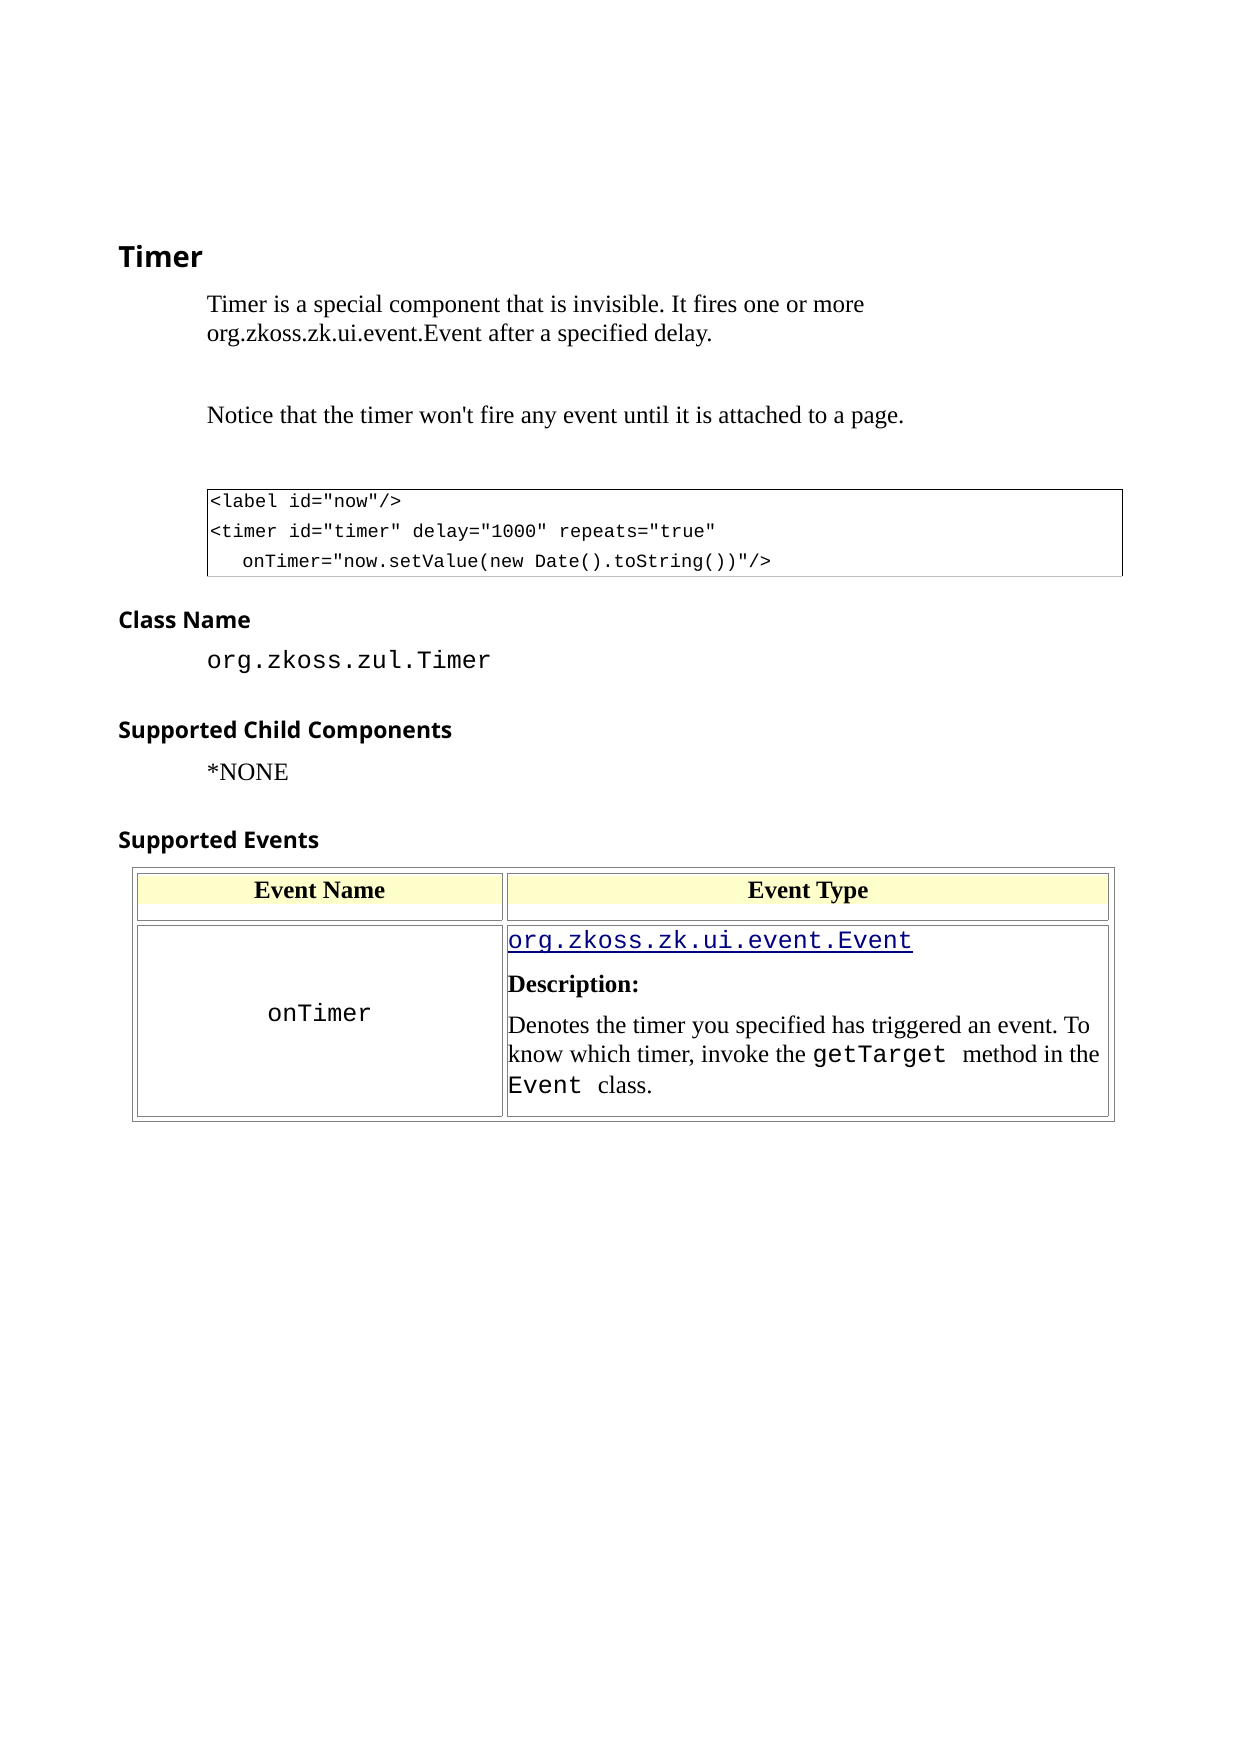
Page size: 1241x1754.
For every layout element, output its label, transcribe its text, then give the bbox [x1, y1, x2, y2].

table_cell onTimer [134, 920, 505, 1116]
text <timer id="timer" delay="1000" repeats="true" [208, 519, 1122, 543]
text *NONE [207, 757, 1122, 786]
table_header Event Type [505, 868, 1111, 920]
subtitle Class Name [118, 604, 1122, 635]
text <label id="now"/> [208, 490, 1122, 513]
subtitle Supported Events [118, 823, 1122, 855]
subtitle Supported Child Components [118, 713, 1122, 745]
text org.zkoss.zul.Timer [207, 648, 1122, 676]
table_cell org.zkoss.zk.ui.event.Event Description: Denotes the timer you specified has triggered an event. To know which timer, invoke the getTarget method in the Event class. [505, 920, 1111, 1116]
text Timer is a special component that is invisible. It fires one or more org.zkoss.zk.ui.event.Event after a specified delay. [207, 289, 1122, 346]
text onTimer="now.setValue(new Date().toString())"/> [208, 549, 1122, 576]
table_header Event Name [134, 868, 505, 920]
text Notice that the timer won't fire any event until it is attached to a page. [207, 400, 1122, 429]
subtitle Timer [118, 237, 1122, 276]
